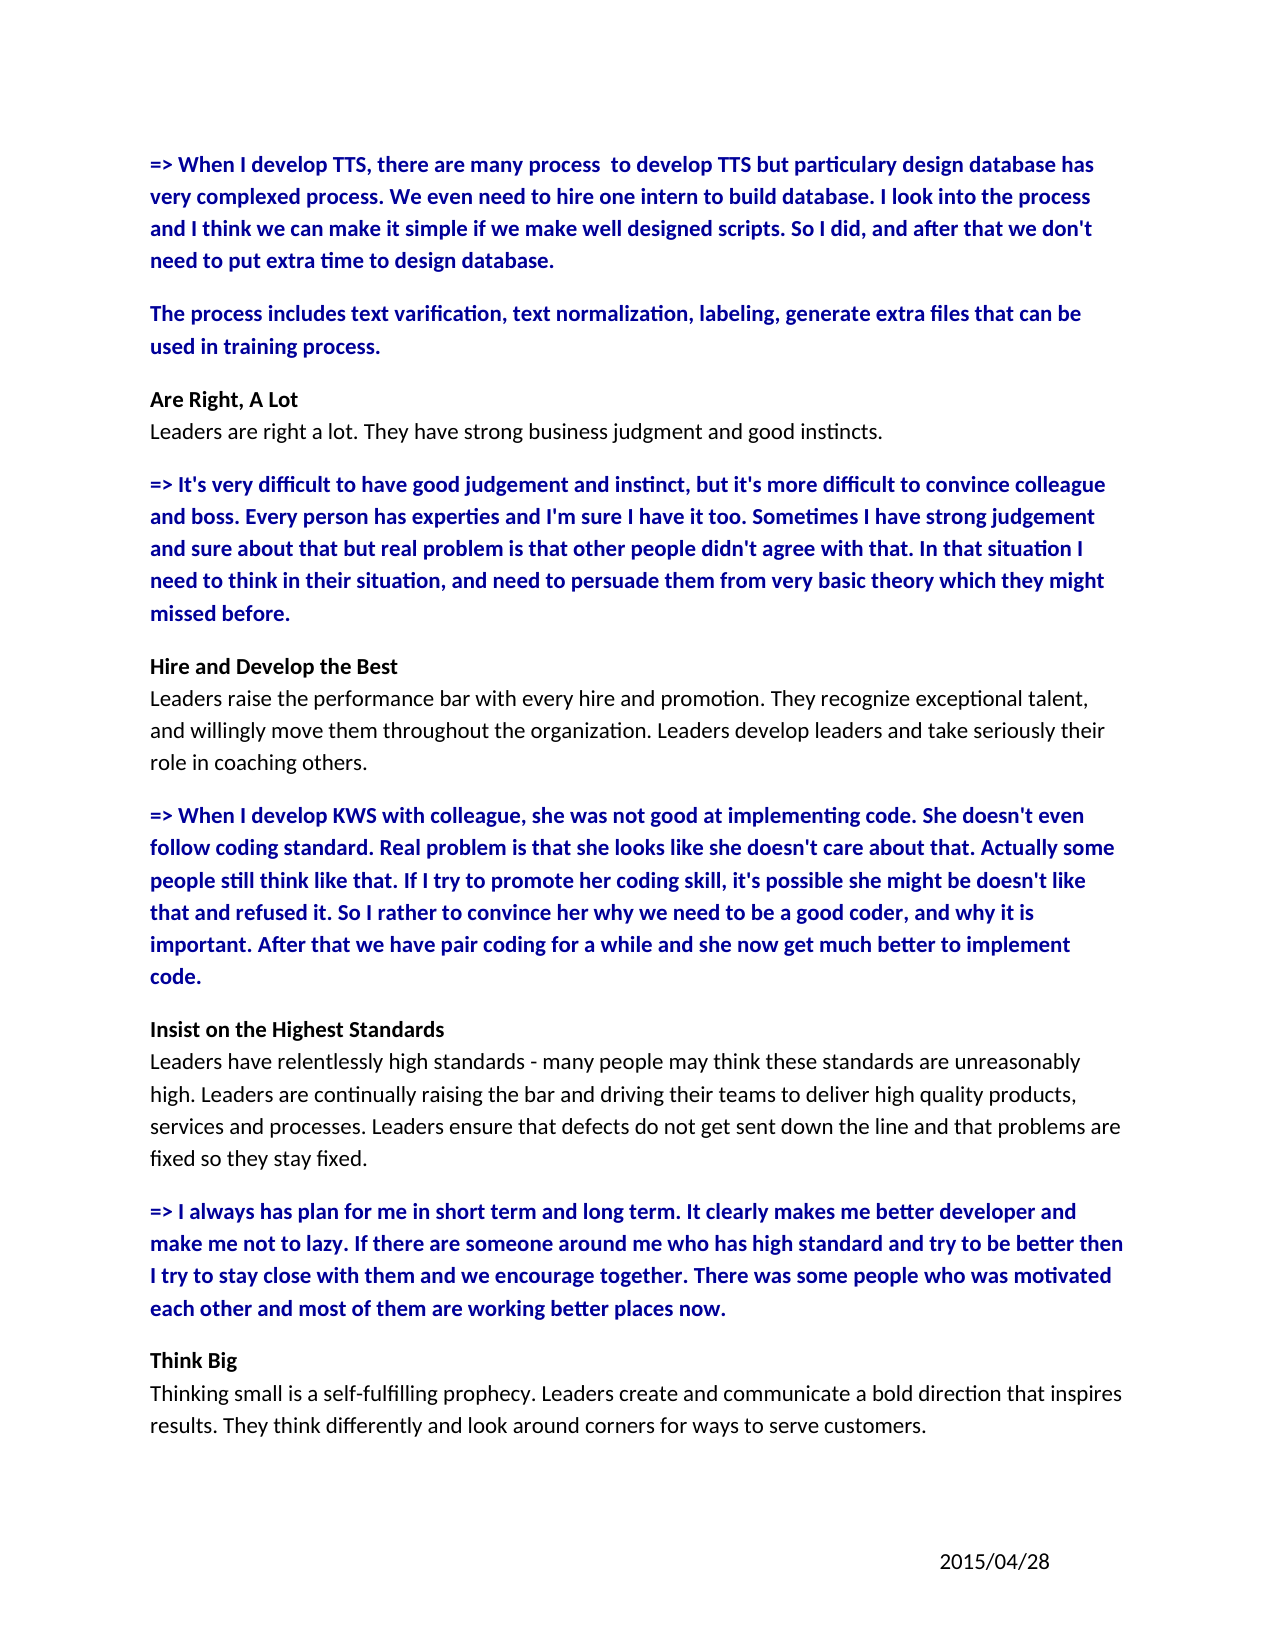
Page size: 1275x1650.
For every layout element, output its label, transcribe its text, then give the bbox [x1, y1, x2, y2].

text Hire and Develop the Best Leaders raise the performance bar with every hire and promotion. They recognize exceptional talent, and willingly move them throughout the organization. Leaders develop leaders and take seriously their role in coaching others. [150, 652, 1125, 776]
text => It's very difficult to have good judgement and instinct, but it's more difficult to convince colleague and boss. Every person has experties and I'm sure I have it too. Sometimes I have strong judgement and sure about that but real problem is that other people didn't agree with that. In that situation I need to think in their situation, and need to persuade them from very basic theory which they might missed before. [150, 470, 1125, 627]
text Insist on the Highest Standards Leaders have relentlessly high standards - many people may think these standards are unreasonably high. Leaders are continually raising the bar and driving their teams to deliver high quality products, services and processes. Leaders ensure that defects do not get sent down the line and that problems are fixed so they stay fixed. [150, 1015, 1125, 1172]
text => When I develop KWS with colleague, she was not good at implementing code. She doesn't even follow coding standard. Real problem is that she looks like she doesn't care about that. Actually some people still think like that. If I try to promote her coding skill, it's possible she might be doesn't like that and refused it. So I rather to convince her why we need to be a good coder, and why it is important. After that we have pair coding for a while and she now get much better to implement code. [150, 801, 1125, 990]
text => When I develop TTS, there are many process to develop TTS but particulary design database has very complexed process. We even need to hire one intern to build database. I look into the process and I think we can make it simple if we make well designed scripts. So I did, and after that we don't need to put extra time to design database. [150, 150, 1125, 274]
text Are Right, A Lot Leaders are right a lot. They have strong business judgment and good instincts. [150, 385, 1125, 445]
text => I always has plan for me in short term and long term. It clearly makes me better developer and make me not to lazy. If there are someone around me who has high standard and try to be better then I try to stay close with them and we encourage together. There was some people who was motivated each other and most of them are working better places now. [150, 1197, 1125, 1322]
text Think Big Thinking small is a self-fulfilling prophecy. Leaders create and communicate a bold direction that inspires results. They think differently and look around corners for ways to serve customers. [150, 1347, 1125, 1439]
text The process includes text varification, text normalization, labeling, generate extra files that can be used in training process. [150, 299, 1125, 360]
